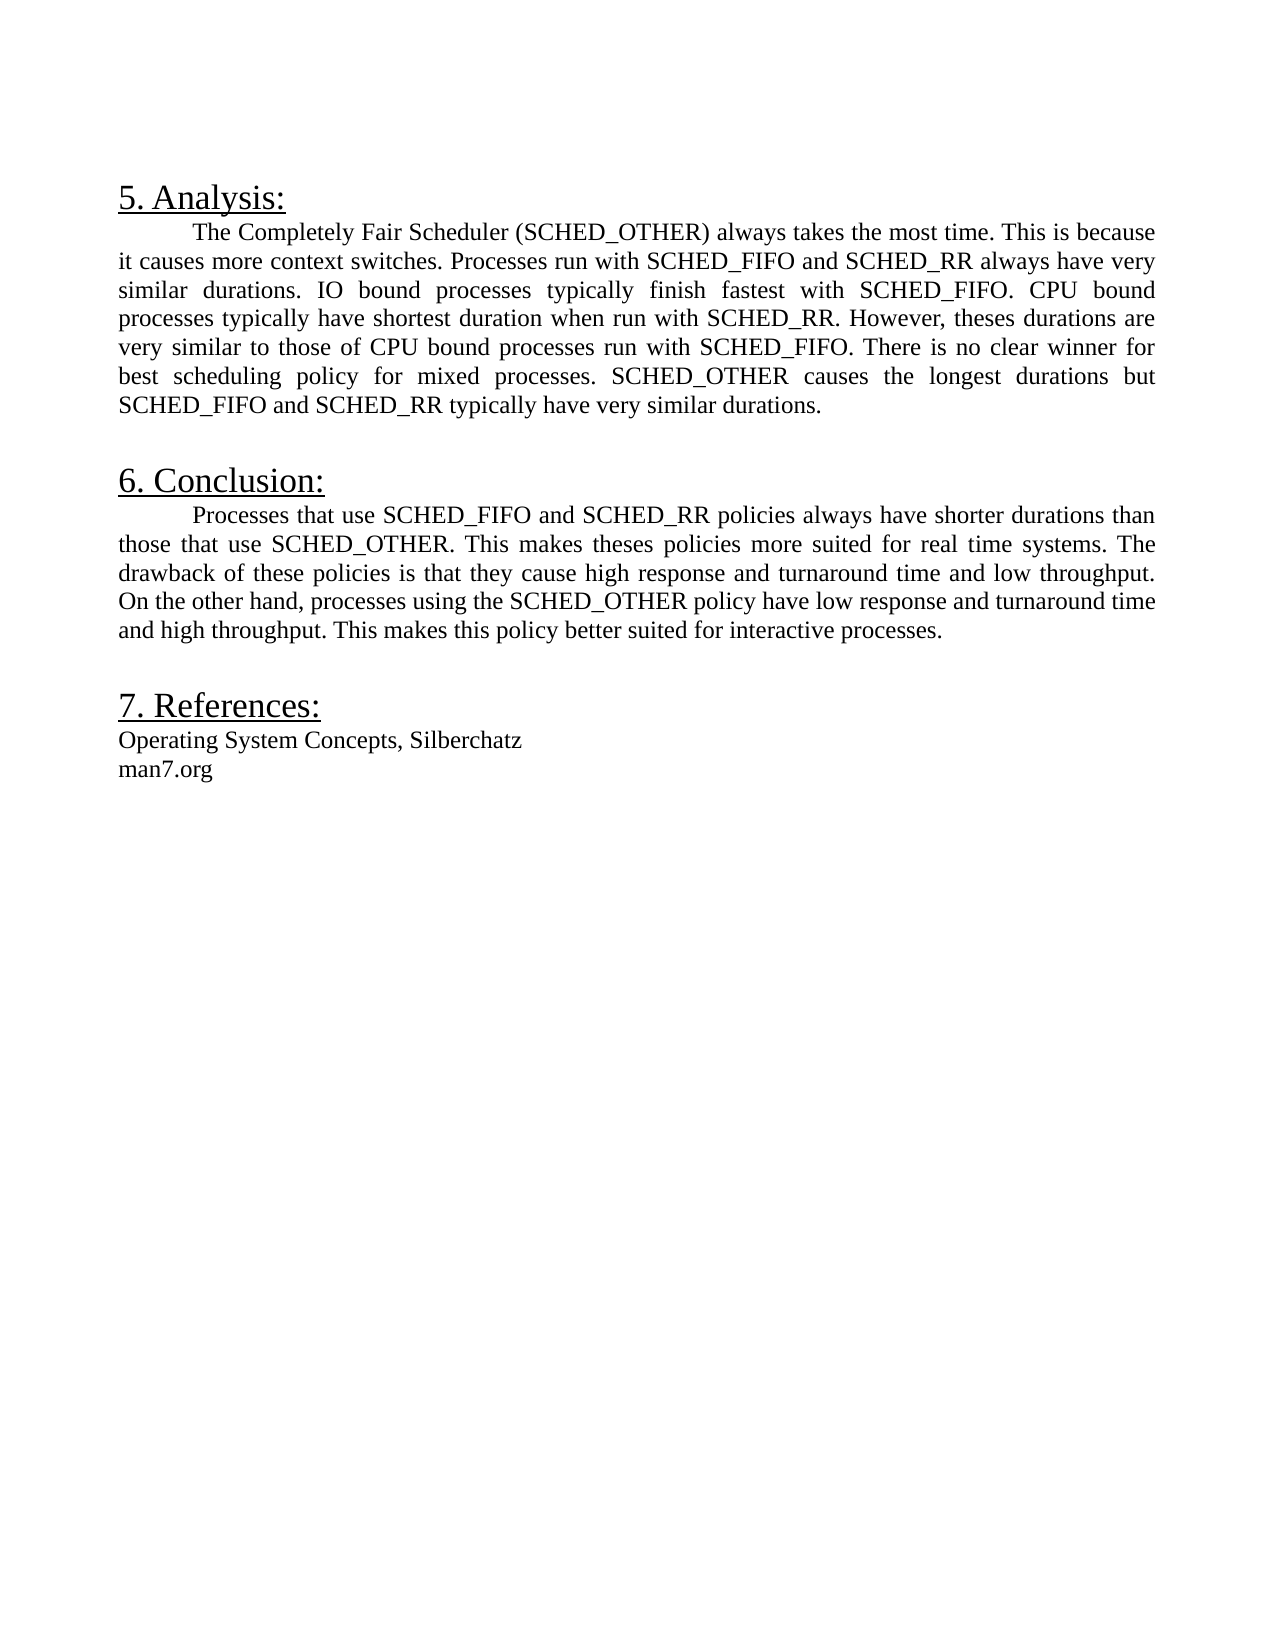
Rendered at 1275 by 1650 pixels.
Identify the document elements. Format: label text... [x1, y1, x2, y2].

text Processes that use SCHED_FIFO and SCHED_RR policies always have shorter durations than those that use SCHED_OTHER. This makes theses policies more suited for real time systems. The drawback of these policies is that they cause high response and turnaround time and low throughput. On the other hand, processes using the SCHED_OTHER policy have low response and turnaround time and high throughput. This makes this policy better suited for interactive processes. [118, 500, 1157, 644]
text man7.org [118, 754, 1157, 783]
text 5. Analysis: [118, 176, 1157, 217]
text Operating System Concepts, Silberchatz [118, 726, 1157, 754]
text 6. Conclusion: [118, 459, 1157, 500]
text The Completely Fair Scheduler (SCHED_OTHER) always takes the most time. This is because it causes more context switches. Processes run with SCHED_FIFO and SCHED_RR always have very similar durations. IO bound processes typically finish fastest with SCHED_FIFO. CPU bound processes typically have shortest duration when run with SCHED_RR. However, theses durations are very similar to those of CPU bound processes run with SCHED_FIFO. There is no clear winner for best scheduling policy for mixed processes. SCHED_OTHER causes the longest durations but SCHED_FIFO and SCHED_RR typically have very similar durations. [118, 217, 1157, 418]
text 7. References: [118, 685, 1157, 726]
